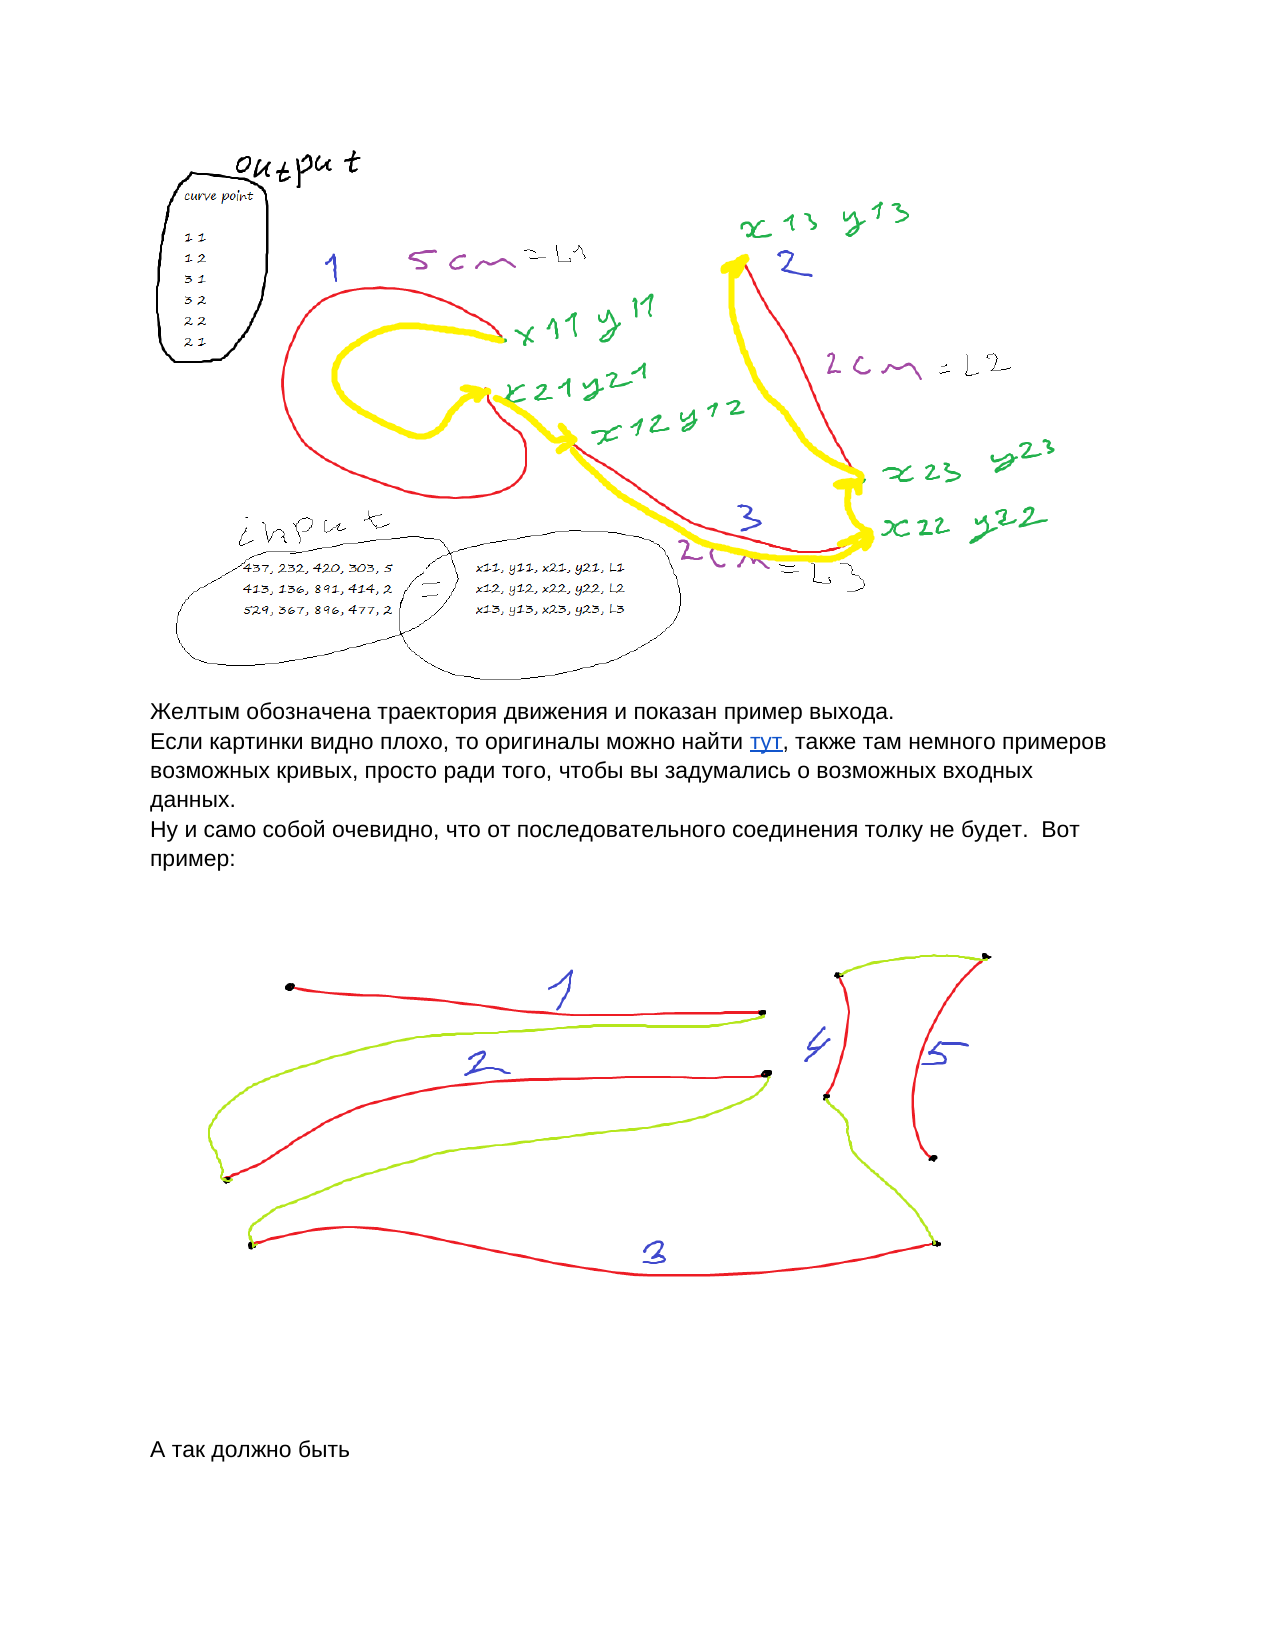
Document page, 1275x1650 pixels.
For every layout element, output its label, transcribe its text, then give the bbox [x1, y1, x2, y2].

text Если картинки видно плохо, то оригиналы можно найти тут, также там немного примеров возможных кривых, просто ради того, чтобы вы задумались о возможных входных данных. [150, 728, 1125, 813]
picture [150, 875, 1108, 1434]
text Желтым обозначена траектория движения и показан пример выхода. [150, 699, 1125, 725]
text А так должно быть [150, 1437, 1125, 1462]
picture [150, 150, 1086, 696]
text Ну и само собой очевидно, что от последовательного соединения толку не будет. Вот пример: [150, 817, 1125, 872]
